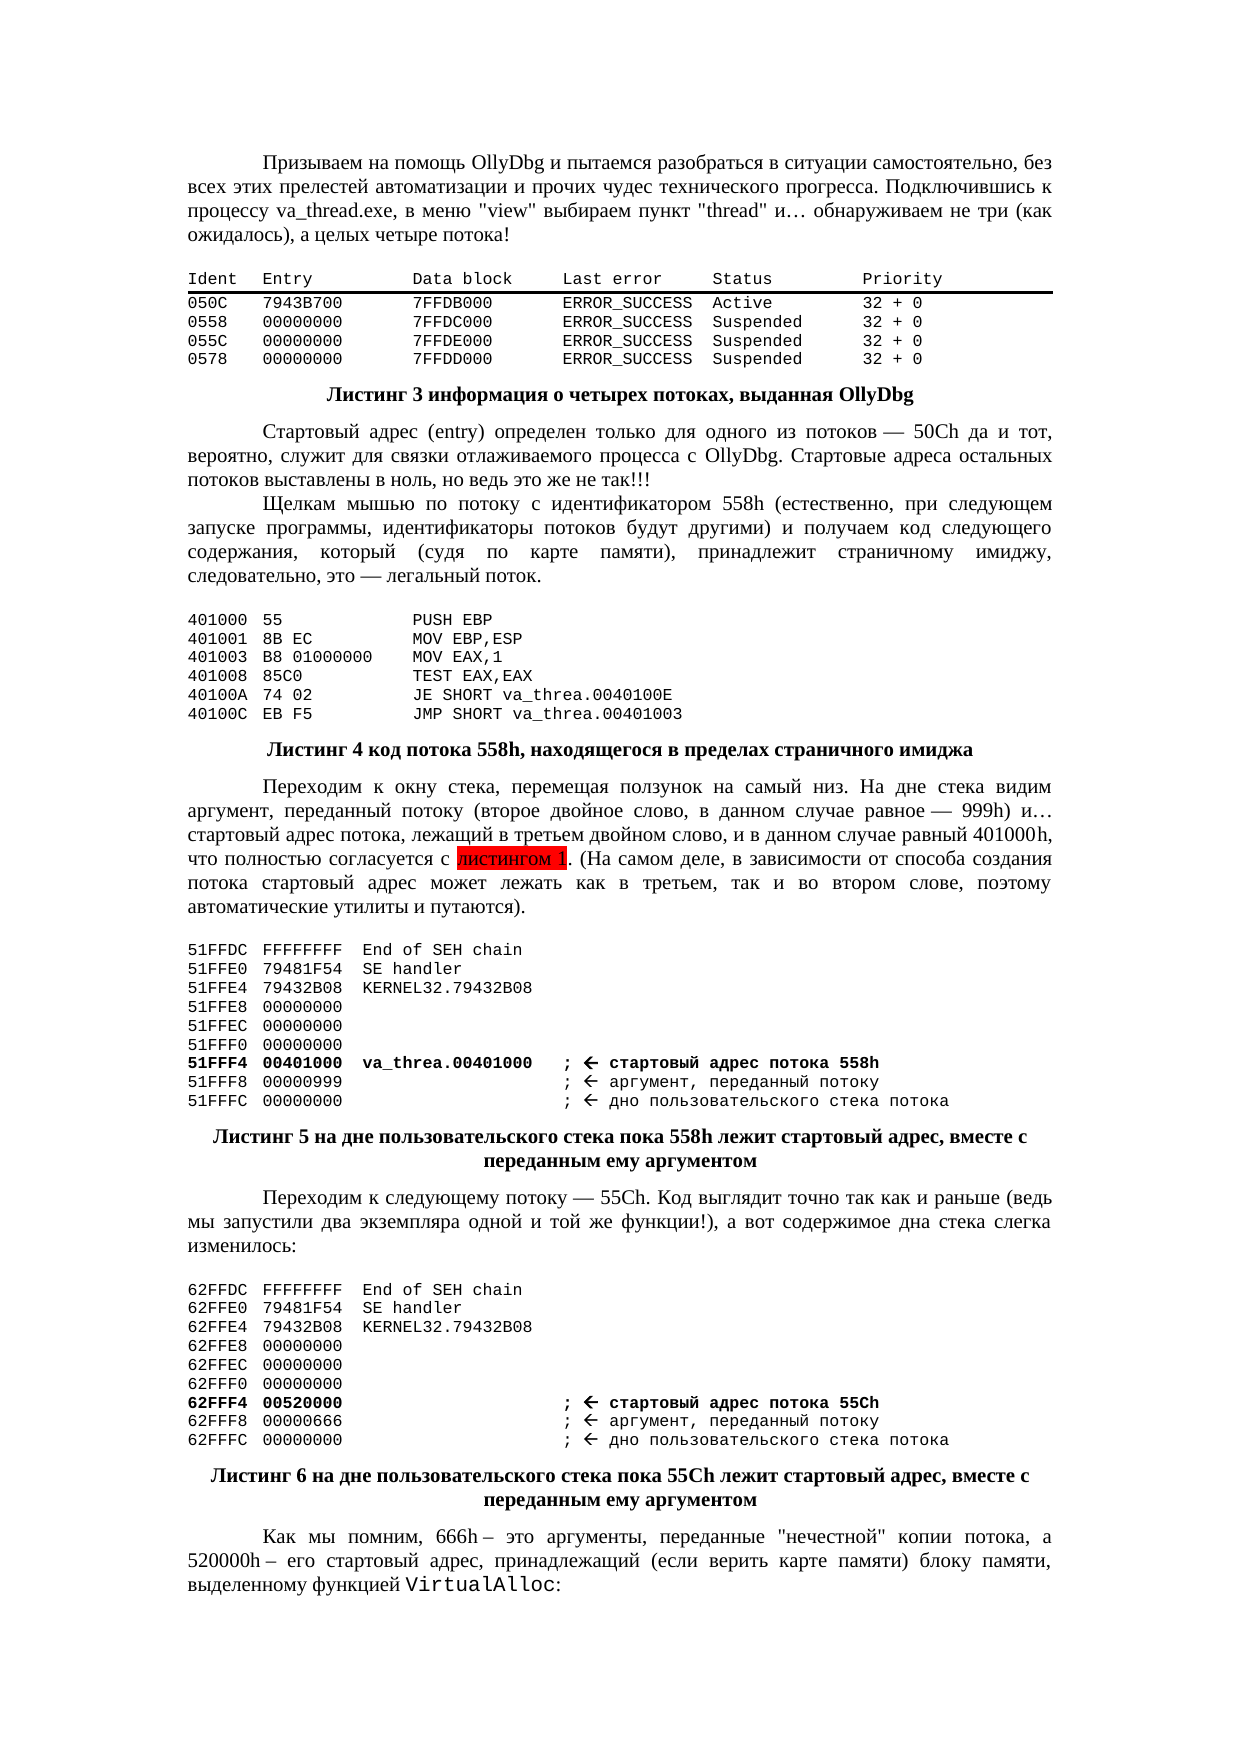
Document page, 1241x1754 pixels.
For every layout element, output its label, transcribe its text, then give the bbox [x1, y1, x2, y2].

text Листинг 5 на дне пользовательского стека пока 558h лежит стартовый адрес, вместе с переданным ему аргументом [187, 1124, 1053, 1172]
text 62FFE4 79432B08 KERNEL32.79432B08 [187, 1319, 1053, 1338]
text 62FFDC FFFFFFFF End of SEH chain [187, 1281, 1053, 1300]
text 62FFEC 00000000 [187, 1356, 1053, 1375]
text 51FFFC 00000000 ;  дно пользовательского стека потока [187, 1093, 1053, 1112]
text 51FFE4 79432B08 KERNEL32.79432B08 [187, 980, 1053, 998]
text 51FFE8 00000000 [187, 998, 1053, 1017]
text Призываем на помощь OllyDbg и пытаемся разобраться в ситуации самостоятельно, без всех этих прелестей автоматизации и прочих чудес технического прогресса. Подключившись к процессу va_thread.exe, в меню "view" выбираем пункт "thread" и… обнаруживаем не три (как ожидалось), а целых четыре потока! [187, 150, 1053, 246]
text 0578 00000000 7FFDD000 ERROR_SUCCESS Suspended 32 + 0 [187, 351, 1053, 370]
text Щелкам мышью по потоку c идентификатором 558h (естественно, при следующем запуске программы, идентификаторы потоков будут другими) и получаем код следующего содержания, который (судя по карте памяти), принадлежит страничному имиджу, следовательно, это — легальный поток. [187, 491, 1053, 587]
text 055C 00000000 7FFDE000 ERROR_SUCCESS Suspended 32 + 0 [187, 332, 1053, 351]
text 401003 B8 01000000 MOV EAX,1 [187, 649, 1053, 668]
text 62FFF0 00000000 [187, 1375, 1053, 1394]
text Ident Entry Data block Last error Status Priority [187, 270, 1053, 294]
text 62FFE0 79481F54 SE handler [187, 1300, 1053, 1319]
text Листинг 4 код потока 558h, находящегося в пределах страничного имиджа [187, 737, 1053, 761]
text Листинг 6 на дне пользовательского стека пока 55Ch лежит стартовый адрес, вместе с переданным ему аргументом [187, 1463, 1053, 1511]
text 51FFF0 00000000 [187, 1036, 1053, 1055]
text 51FFDC FFFFFFFF End of SEH chain [187, 942, 1053, 961]
text 40100C EB F5 JMP SHORT va_threa.00401003 [187, 706, 1053, 724]
text 62FFFC 00000000 ;  дно пользовательского стека потока [187, 1432, 1053, 1451]
text 62FFF8 00000666 ;  аргумент, переданный потоку [187, 1413, 1053, 1432]
text Листинг 3 информация о четырех потоках, выданная OllyDbg [187, 382, 1053, 406]
text 51FFF8 00000999 ;  аргумент, переданный потоку [187, 1074, 1053, 1093]
text 62FFF4 00520000 ;  стартовый адрес потока 55Сh [187, 1394, 1053, 1413]
text 0558 00000000 7FFDC000 ERROR_SUCCESS Suspended 32 + 0 [187, 313, 1053, 332]
text 401000 55 PUSH EBP [187, 611, 1053, 630]
text 40100A 74 02 JE SHORT va_threa.0040100E [187, 687, 1053, 706]
text Переходим к окну стека, перемещая ползунок на самый низ. На дне стека видим аргумент, переданный потоку (второе двойное слово, в данном случае равное — 999h) и… стартовый адрес потока, лежащий в третьем двойном слово, и в данном случае равный 401000h, что полностью согласуется с листингом 1. (На самом деле, в зависимости от способа создания потока стартовый адрес может лежать как в третьем, так и во втором слове, поэтому автоматические утилиты и путаются). [187, 773, 1053, 918]
text Переходим к следующему потоку — 55Ch. Код выглядит точно так как и раньше (ведь мы запустили два экземпляра одной и той же функции!), а вот содержимое дна стека слегка изменилось: [187, 1185, 1053, 1257]
text Стартовый адрес (entry) определен только для одного из потоков — 50Ch да и тот, вероятно, служит для связки отлаживаемого процесса с OllyDbg. Стартовые адреса остальных потоков выставлены в ноль, но ведь это же не так!!! [187, 419, 1053, 491]
text Как мы помним, 666h – это аргументы, переданные "нечестной" копии потока, а 520000h – его стартовый адрес, принадлежащий (если верить карте памяти) блоку памяти, выделенному функцией VirtualAlloc: [187, 1524, 1053, 1598]
text 51FFE0 79481F54 SE handler [187, 961, 1053, 980]
text 050C 7943B700 7FFDB000 ERROR_SUCCESS Active 32 + 0 [187, 294, 1053, 313]
text 51FFF4 00401000 va_threa.00401000 ;  стартовый адрес потока 558h [187, 1055, 1053, 1074]
text 51FFEC 00000000 [187, 1017, 1053, 1036]
text 62FFE8 00000000 [187, 1338, 1053, 1356]
text 401001 8B EC MOV EBP,ESP [187, 630, 1053, 649]
text 401008 85C0 TEST EAX,EAX [187, 668, 1053, 687]
